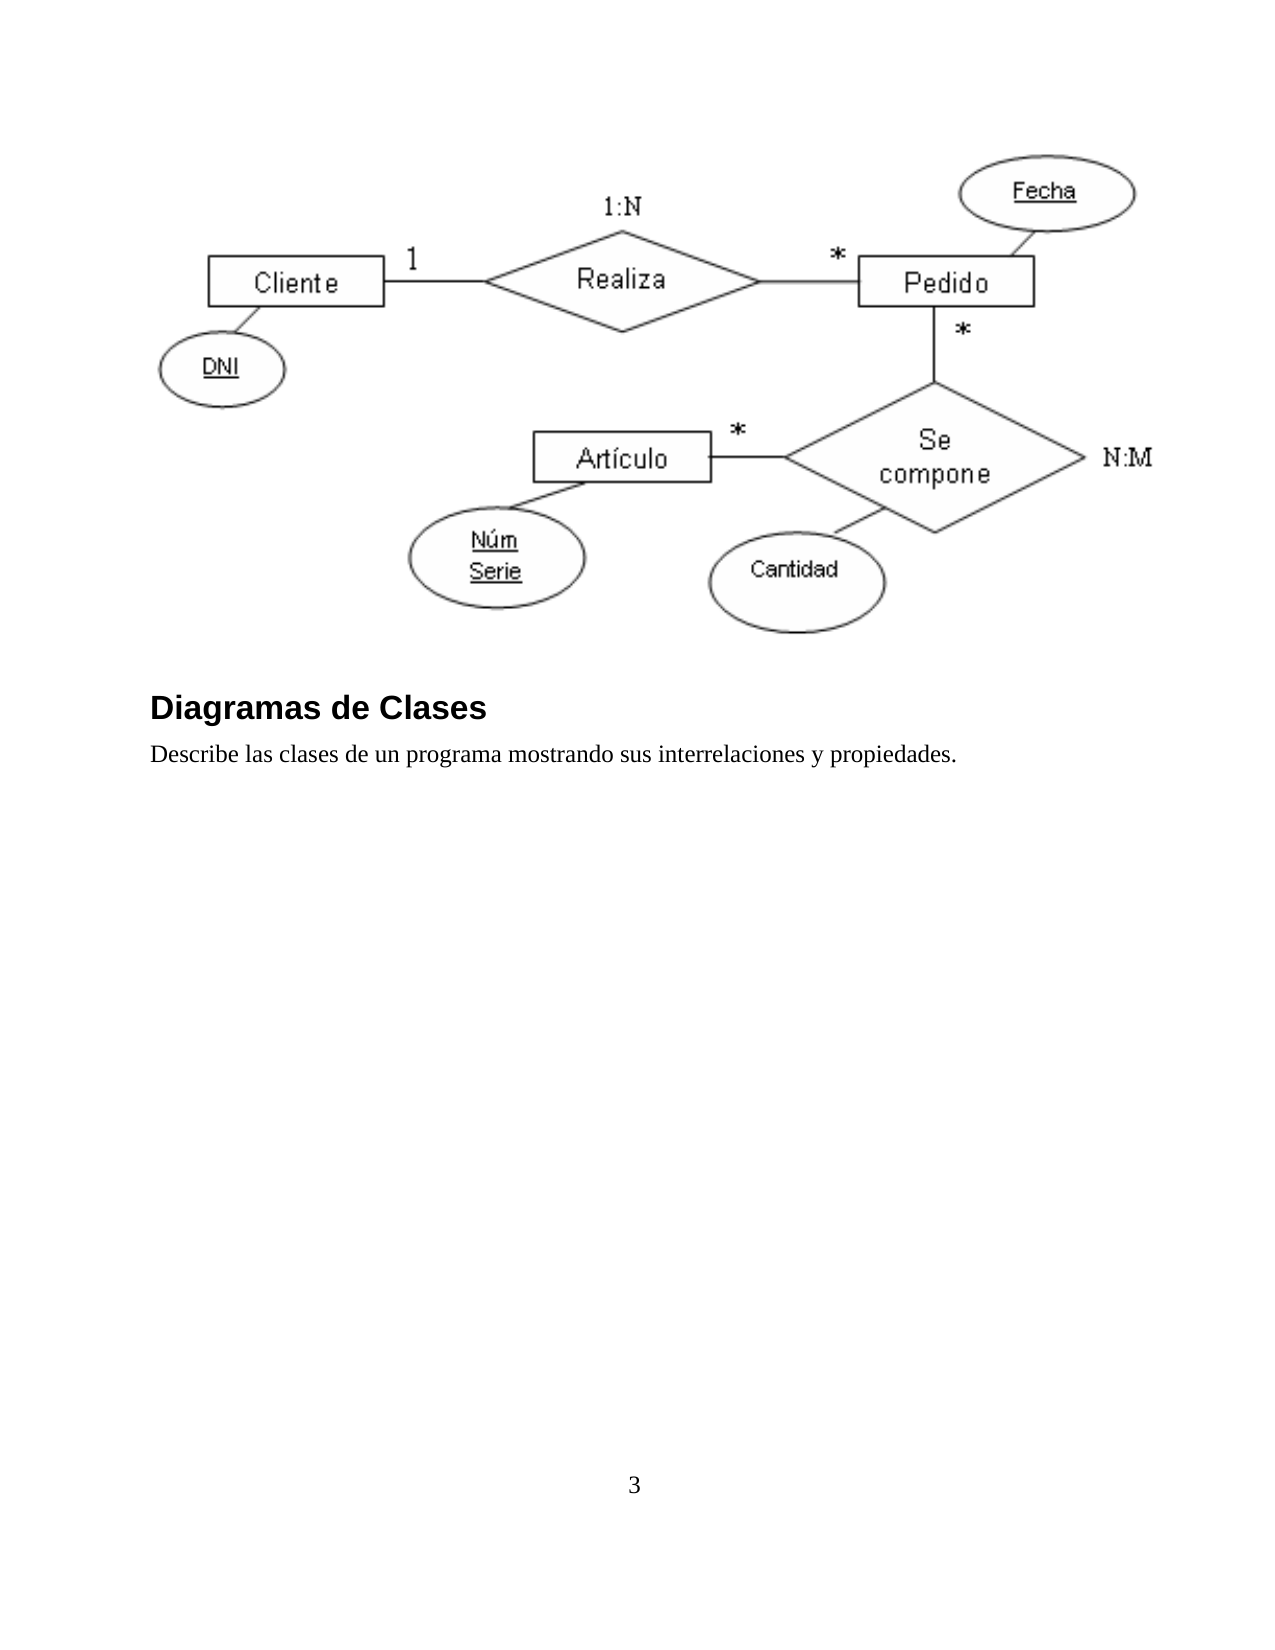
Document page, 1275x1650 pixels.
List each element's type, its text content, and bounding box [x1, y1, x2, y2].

subtitle Diagramas de Clases [150, 688, 1125, 727]
picture [150, 150, 1171, 655]
text Describe las clases de un programa mostrando sus interrelaciones y propiedades. [150, 739, 1125, 768]
